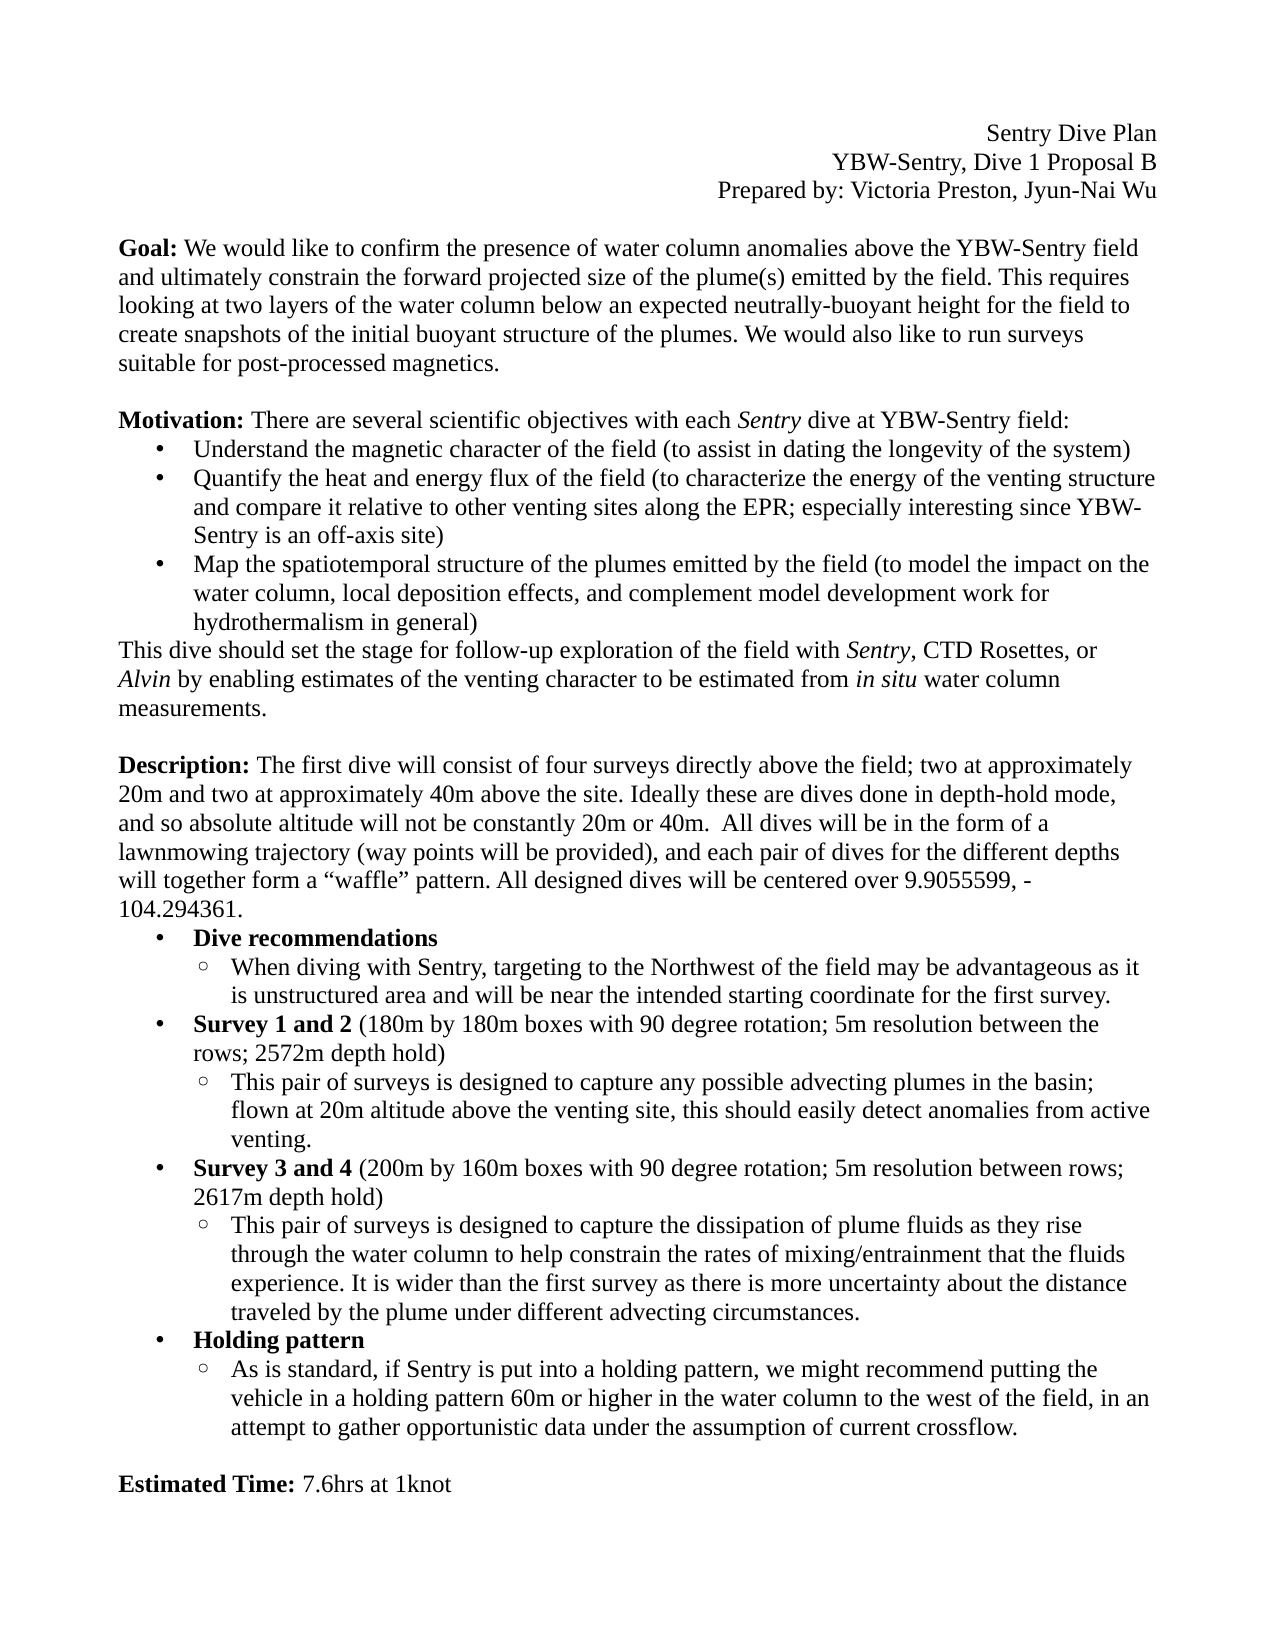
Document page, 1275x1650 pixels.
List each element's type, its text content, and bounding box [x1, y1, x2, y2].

text YBW-Sentry, Dive 1 Proposal B [118, 147, 1157, 176]
list This pair of surveys is designed to capture the dissipation of plume fluids as they rise through the water column to help constrain the rates of mixing/entrainment that the fluids experience. It is wider than the first survey as there is more uncertainty about the distance traveled by the plume under different advecting circumstances. [193, 1211, 1157, 1326]
list When diving with Sentry, targeting to the Northwest of the field may be advantageous as it is unstructured area and will be near the intended starting coordinate for the first survey. [193, 952, 1157, 1009]
text Motivation: There are several scientific objectives with each Sentry dive at YBW-Sentry field: [118, 406, 1157, 434]
text Prepared by: Victoria Preston, Jyun-Nai Wu [118, 176, 1157, 204]
text Description: The first dive will consist of four surveys directly above the field; two at approximately 20m and two at approximately 40m above the site. Ideally these are dives done in depth-hold mode, and so absolute altitude will not be constantly 20m or 40m. All dives will be in the form of a lawnmowing trajectory (way points will be provided), and each pair of dives for the different depths will together form a “waffle” pattern. All designed dives will be centered over 9.9055599, -104.294361. [118, 751, 1157, 923]
text This dive should set the stage for follow-up exploration of the field with Sentry, CTD Rosettes, or Alvin by enabling estimates of the venting character to be estimated from in situ water column measurements. [118, 636, 1157, 722]
text Sentry Dive Plan [118, 118, 1157, 147]
list Survey 3 and 4 (200m by 160m boxes with 90 degree rotation; 5m resolution between rows; 2617m depth hold) [156, 1153, 1157, 1211]
list Holding pattern [156, 1326, 1157, 1354]
list Understand the magnetic character of the field (to assist in dating the longevity of the system) [156, 434, 1157, 463]
text Goal: We would like to confirm the presence of water column anomalies above the YBW-Sentry field and ultimately constrain the forward projected size of the plume(s) emitted by the field. This requires looking at two layers of the water column below an expected neutrally-buoyant height for the field to create snapshots of the initial buoyant structure of the plumes. We would also like to run surveys suitable for post-processed magnetics. [118, 233, 1157, 377]
list Quantify the heat and energy flux of the field (to characterize the energy of the venting structure and compare it relative to other venting sites along the EPR; especially interesting since YBW-Sentry is an off-axis site) [156, 463, 1157, 549]
list As is standard, if Sentry is put into a holding pattern, we might recommend putting the vehicle in a holding pattern 60m or higher in the water column to the west of the field, in an attempt to gather opportunistic data under the assumption of current crossflow. [193, 1354, 1157, 1441]
list Dive recommendations [156, 923, 1157, 952]
list Survey 1 and 2 (180m by 180m boxes with 90 degree rotation; 5m resolution between the rows; 2572m depth hold) [156, 1009, 1157, 1067]
list Map the spatiotemporal structure of the plumes emitted by the field (to model the impact on the water column, local deposition effects, and complement model development work for hydrothermalism in general) [156, 549, 1157, 636]
text Estimated Time: 7.6hrs at 1knot [118, 1469, 1157, 1498]
list This pair of surveys is designed to capture any possible advecting plumes in the basin; flown at 20m altitude above the venting site, this should easily detect anomalies from active venting. [193, 1067, 1157, 1153]
